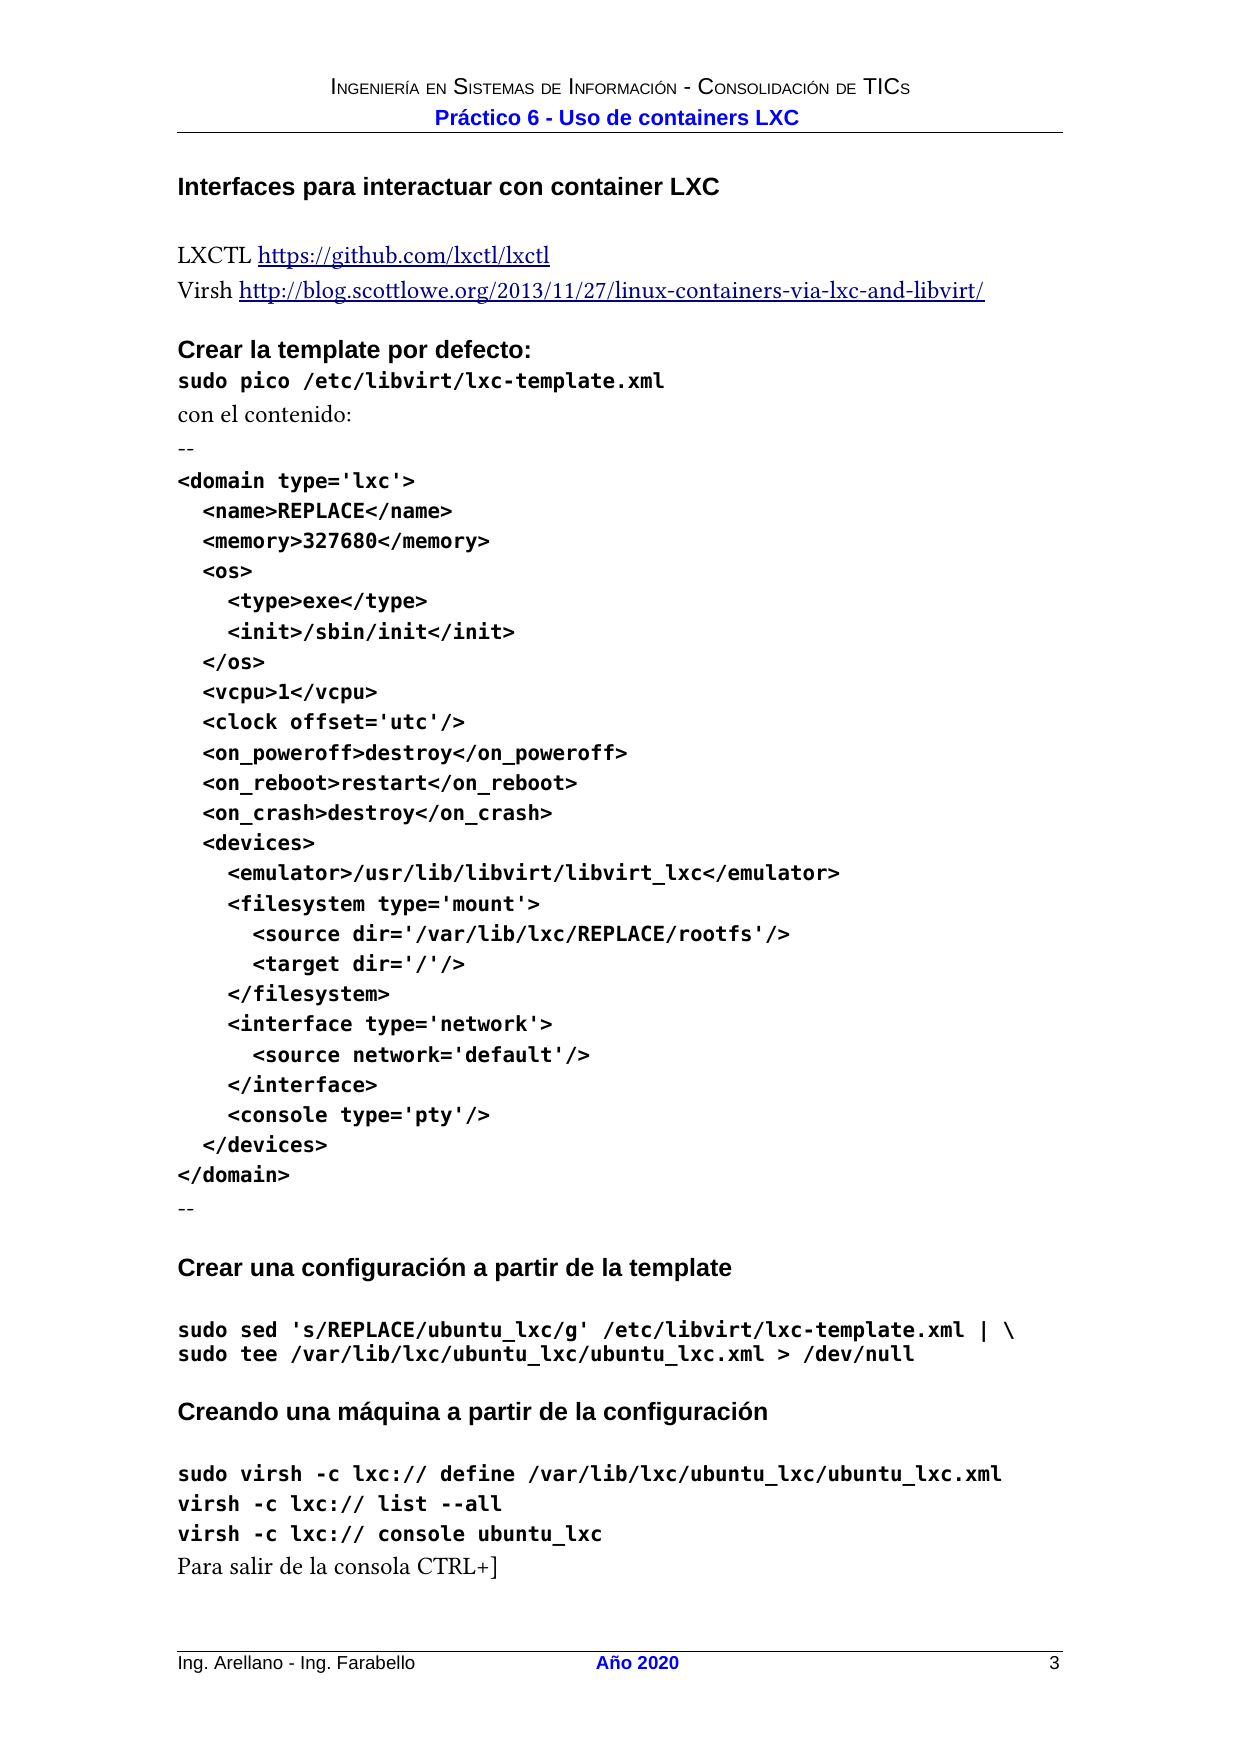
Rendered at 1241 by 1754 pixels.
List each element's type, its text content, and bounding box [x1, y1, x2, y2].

text sudo virsh -c lxc:// define /var/lib/lxc/ubuntu_lxc/ubuntu_lxc.xml [177, 1462, 1063, 1486]
text <name>REPLACE</name> [177, 499, 1063, 523]
text sudo sed 's/REPLACE/ubuntu_lxc/g' /etc/libvirt/lxc-template.xml | \ sudo tee /var/lib/lxc/ubuntu_lxc/ubuntu_lxc.xml > /dev/null [177, 1318, 1063, 1366]
subtitle Crear la template por defecto: [177, 335, 1063, 363]
text <console type='pty'/> [177, 1103, 1063, 1127]
text <interface type='network'> [177, 1013, 1063, 1037]
text <devices> [177, 831, 1063, 856]
text <on_reboot>restart</on_reboot> [177, 771, 1063, 795]
text virsh -c lxc:// list --all [177, 1492, 1063, 1516]
text <target dir='/'/> [177, 952, 1063, 976]
text <on_poweroff>destroy</on_poweroff> [177, 741, 1063, 765]
subtitle Interfaces para interactuar con container LXC [177, 173, 1063, 201]
text <vcpu>1</vcpu> [177, 680, 1063, 704]
text <on_crash>destroy</on_crash> [177, 801, 1063, 825]
text -- [177, 1194, 1063, 1222]
text <memory>327680</memory> [177, 529, 1063, 553]
text </domain> [177, 1164, 1063, 1188]
text <type>exe</type> [177, 590, 1063, 614]
text Para salir de la consola CTRL+] [177, 1552, 1063, 1581]
text Virsh http://blog.scottlowe.org/2013/11/27/linux-containers-via-lxc-and-libvirt/ [177, 276, 1063, 304]
text <clock offset='utc'/> [177, 711, 1063, 735]
subtitle Creando una máquina a partir de la configuración [177, 1397, 1063, 1425]
text <filesystem type='mount'> [177, 892, 1063, 916]
text <domain type='lxc'> [177, 469, 1063, 493]
text <source network='default'/> [177, 1043, 1063, 1067]
text con el contenido: [177, 400, 1063, 428]
text <source dir='/var/lib/lxc/REPLACE/rootfs'/> [177, 922, 1063, 946]
text <init>/sbin/init</init> [177, 620, 1063, 644]
text LXCTL https://github.com/lxctl/lxctl [177, 241, 1063, 270]
text virsh -c lxc:// console ubuntu_lxc [177, 1522, 1063, 1546]
text </devices> [177, 1133, 1063, 1158]
text <os> [177, 559, 1063, 584]
text <emulator>/usr/lib/libvirt/libvirt_lxc</emulator> [177, 862, 1063, 886]
text </interface> [177, 1073, 1063, 1097]
text sudo pico /etc/libvirt/lxc-template.xml [177, 370, 1063, 394]
subtitle Crear una configuración a partir de la template [177, 1253, 1063, 1281]
text -- [177, 434, 1063, 463]
text </os> [177, 650, 1063, 674]
text </filesystem> [177, 982, 1063, 1007]
